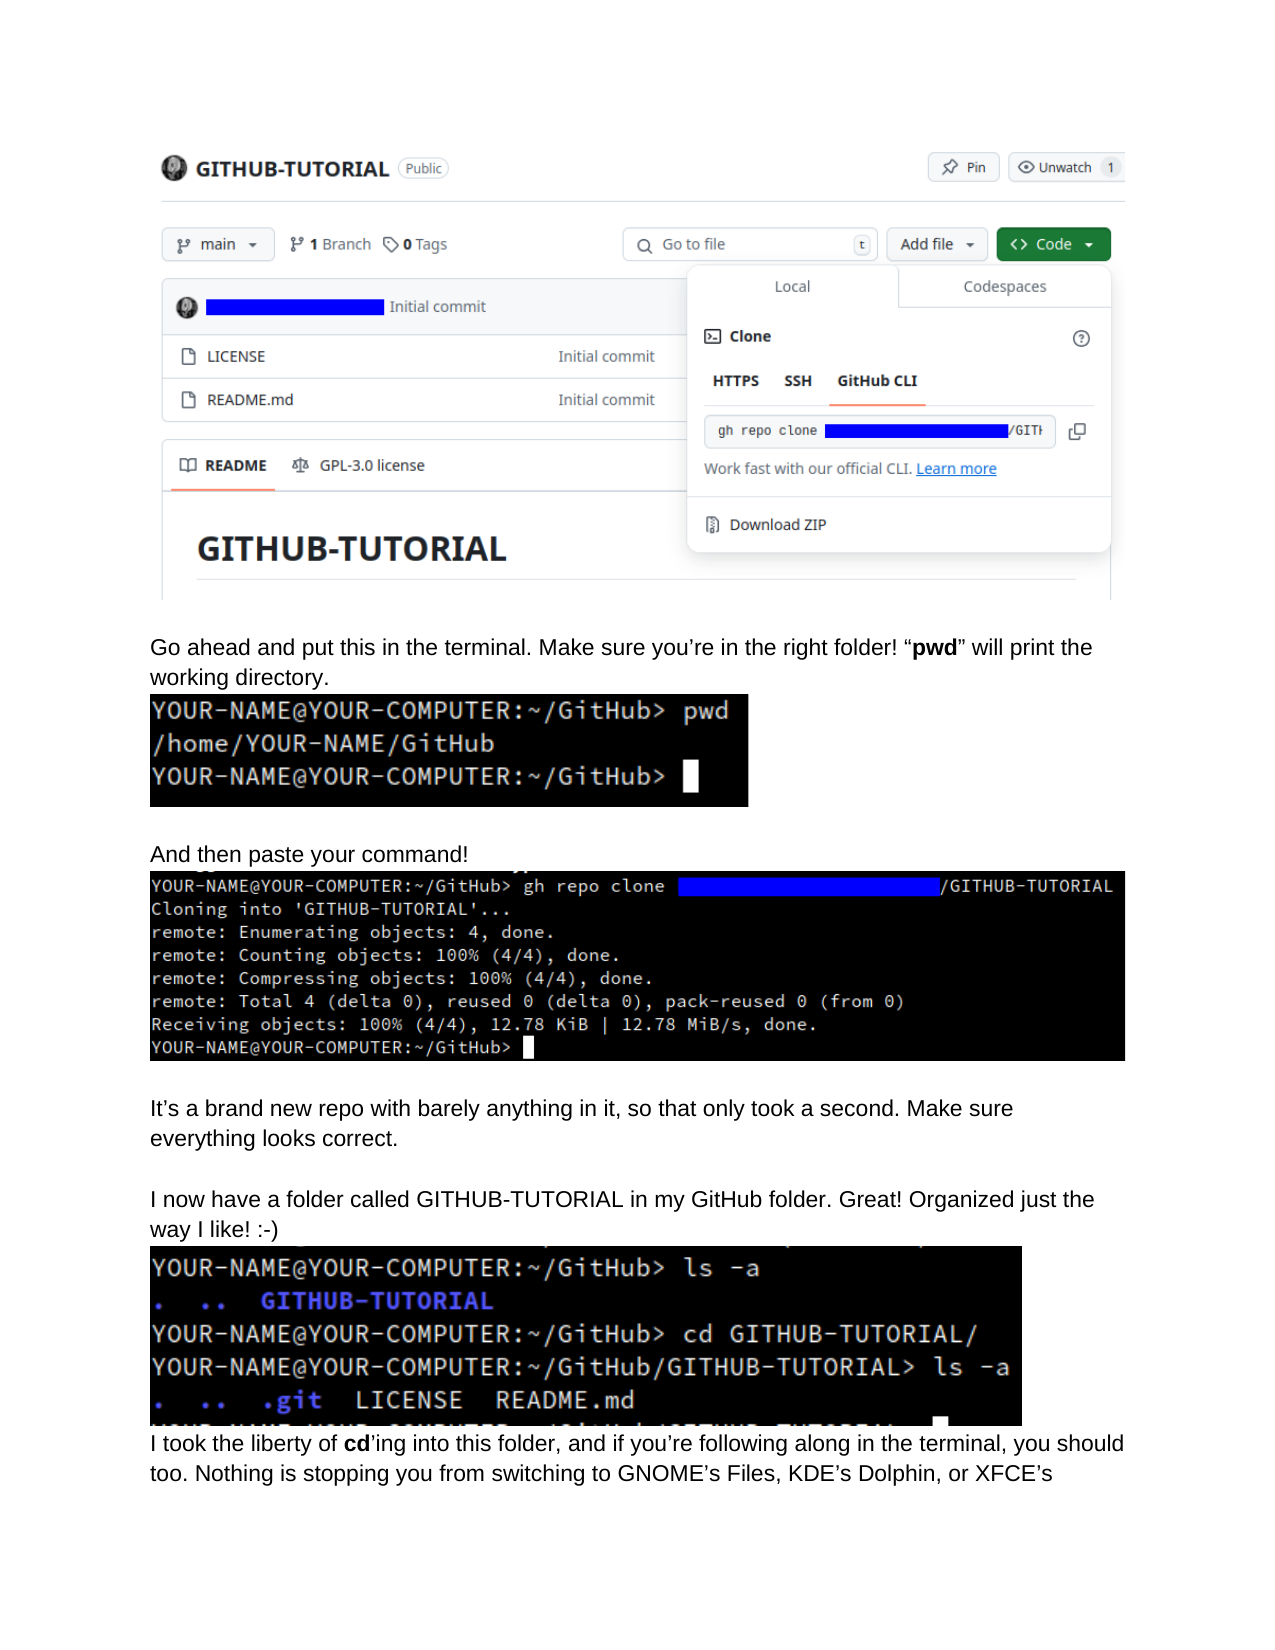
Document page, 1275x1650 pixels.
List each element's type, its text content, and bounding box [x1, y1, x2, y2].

text And then paste your command! [150, 841, 1125, 867]
picture [150, 150, 1125, 600]
text Go ahead and put this in the terminal. Make sure you’re in the right folder! “pwd” will print the working directory. [150, 634, 1125, 691]
text I took the liberty of cd’ing into this folder, and if you’re following along in the terminal, you should too. Nothing is stopping you from switching to GNOME’s Files, KDE’s Dolphin, or XFCE’s [150, 1429, 1125, 1486]
picture [150, 1246, 1022, 1426]
text I now have a folder called GITHUB-TUTORIAL in my GitHub folder. Great! Organized just the way I like! :-) [150, 1186, 1125, 1242]
picture [150, 694, 749, 807]
picture [150, 871, 1125, 1061]
text It’s a brand new repo with barely anything in it, so that only took a second. Make sure everything looks correct. [150, 1095, 1125, 1151]
